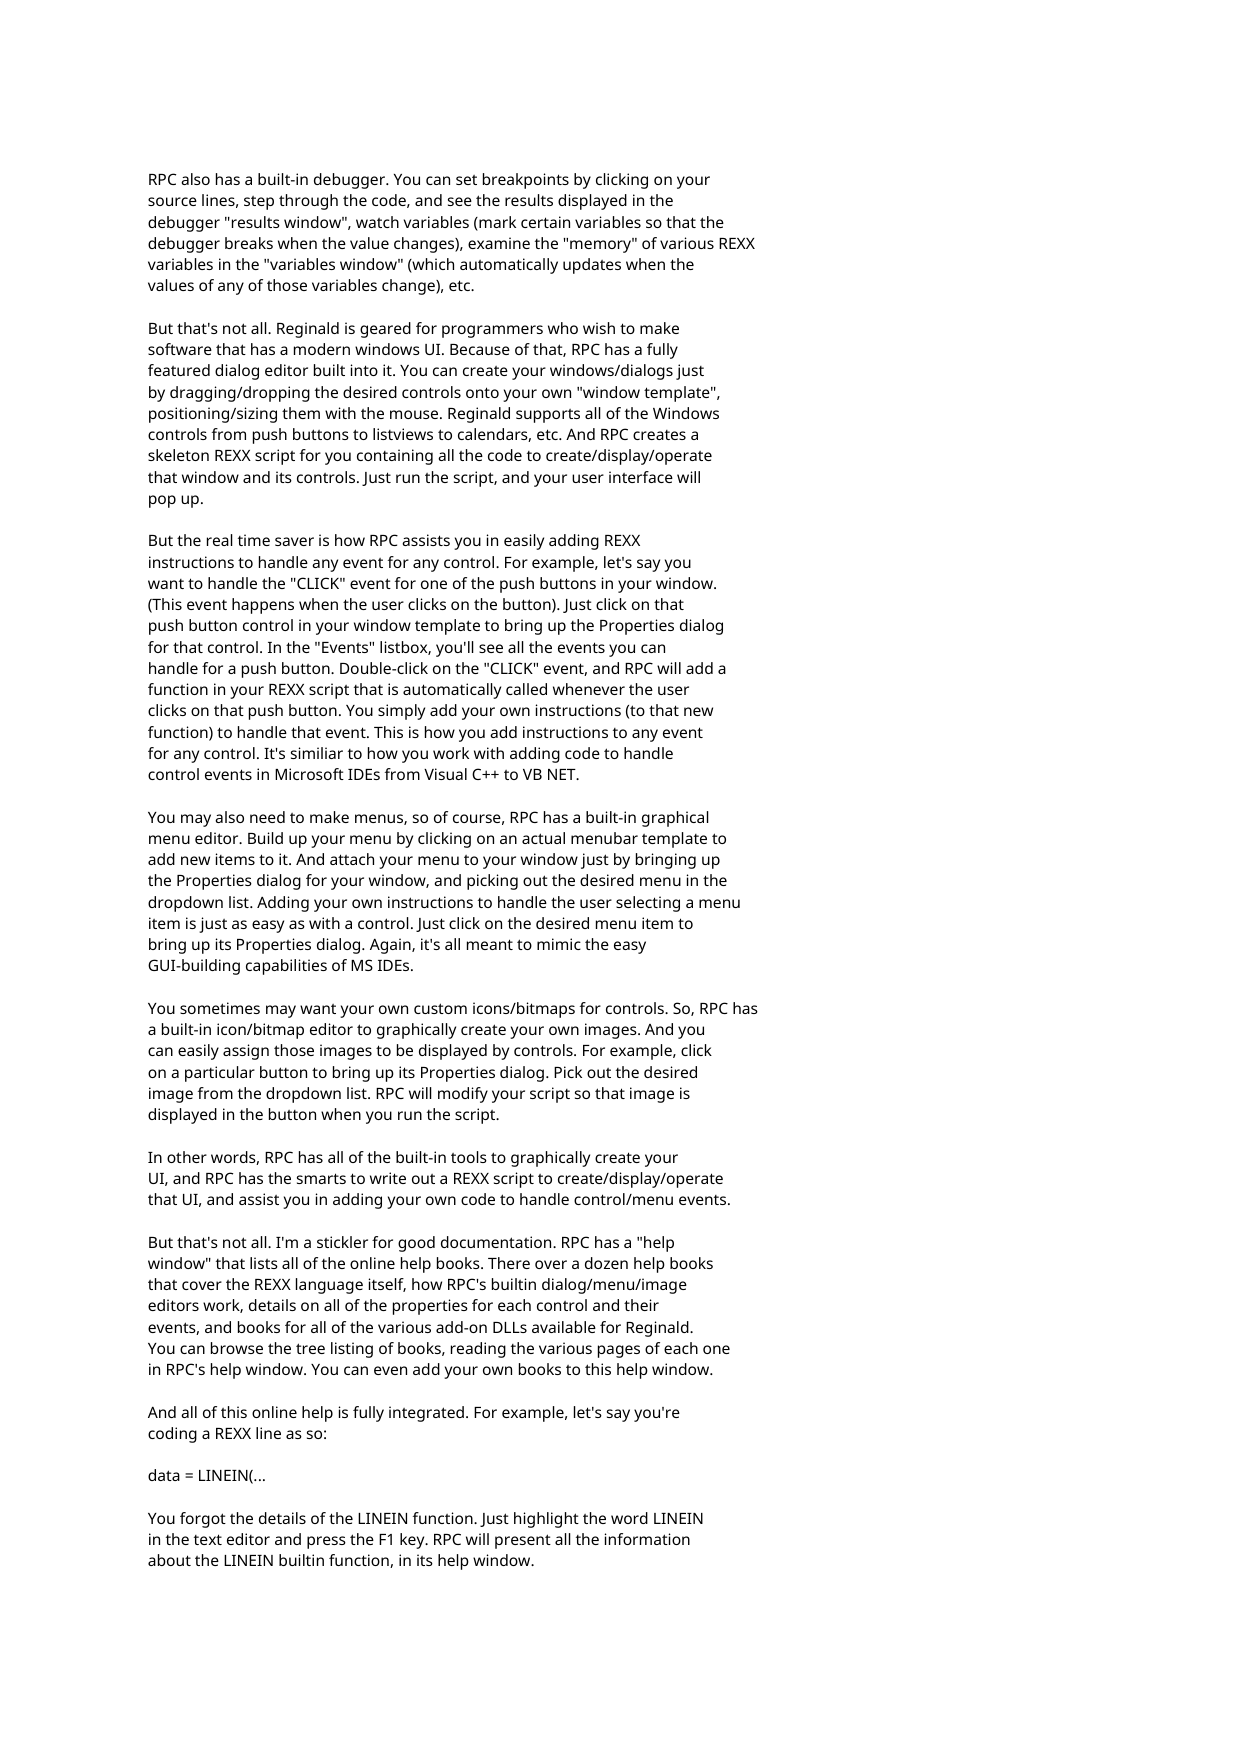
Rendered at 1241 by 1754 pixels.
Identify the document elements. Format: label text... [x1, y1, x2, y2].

text RPC also has a built-in debugger. You can set breakpoints by clicking on your source lines, step through the code, and see the results displayed in the debugger "results window", watch variables (mark certain variables so that the debugger breaks when the value changes), examine the "memory" of various REXX variables in the "variables window" (which automatically updates when the values of any of those variables change), etc. But that's not all. Reginald is geared for programmers who wish to make software that has a modern windows UI. Because of that, RPC has a fully featured dialog editor built into it. You can create your windows/dialogs just by dragging/dropping the desired controls onto your own "window template", positioning/sizing them with the mouse. Reginald supports all of the Windows controls from push buttons to listviews to calendars, etc. And RPC creates a skeleton REXX script for you containing all the code to create/display/operate that window and its controls. Just run the script, and your user interface will pop up. But the real time saver is how RPC assists you in easily adding REXX instructions to handle any event for any control. For example, let's say you want to handle the "CLICK" event for one of the push buttons in your window. (This event happens when the user clicks on the button). Just click on that push button control in your window template to bring up the Properties dialog for that control. In the "Events" listbox, you'll see all the events you can handle for a push button. Double-click on the "CLICK" event, and RPC will add a function in your REXX script that is automatically called whenever the user clicks on that push button. You simply add your own instructions (to that new function) to handle that event. This is how you add instructions to any event for any control. It's similiar to how you work with adding code to handle control events in Microsoft IDEs from Visual C++ to VB NET. You may also need to make menus, so of course, RPC has a built-in graphical menu editor. Build up your menu by clicking on an actual menubar template to add new items to it. And attach your menu to your window just by bringing up the Properties dialog for your window, and picking out the desired menu in the dropdown list. Adding your own instructions to handle the user selecting a menu item is just as easy as with a control. Just click on the desired menu item to bring up its Properties dialog. Again, it's all meant to mimic the easy GUI-building capabilities of MS IDEs. You sometimes may want your own custom icons/bitmaps for controls. So, RPC has a built-in icon/bitmap editor to graphically create your own images. And you can easily assign those images to be displayed by controls. For example, click on a particular button to bring up its Properties dialog. Pick out the desired image from the dropdown list. RPC will modify your script so that image is displayed in the button when you run the script. In other words, RPC has all of the built-in tools to graphically create your UI, and RPC has the smarts to write out a REXX script to create/display/operate that UI, and assist you in adding your own code to handle control/menu events. But that's not all. I'm a stickler for good documentation. RPC has a "help window" that lists all of the online help books. There over a dozen help books that cover the REXX language itself, how RPC's builtin dialog/menu/image editors work, details on all of the properties for each control and their events, and books for all of the various add-on DLLs available for Reginald. You can browse the tree listing of books, reading the various pages of each one in RPC's help window. You can even add your own books to this help window. And all of this online help is fully integrated. For example, let's say you're coding a REXX line as so: data = LINEIN(... You forgot the details of the LINEIN function. Just highlight the word LINEIN in the text editor and press the F1 key. RPC will present all the information about the LINEIN builtin function, in its help window. [148, 148, 1093, 1593]
